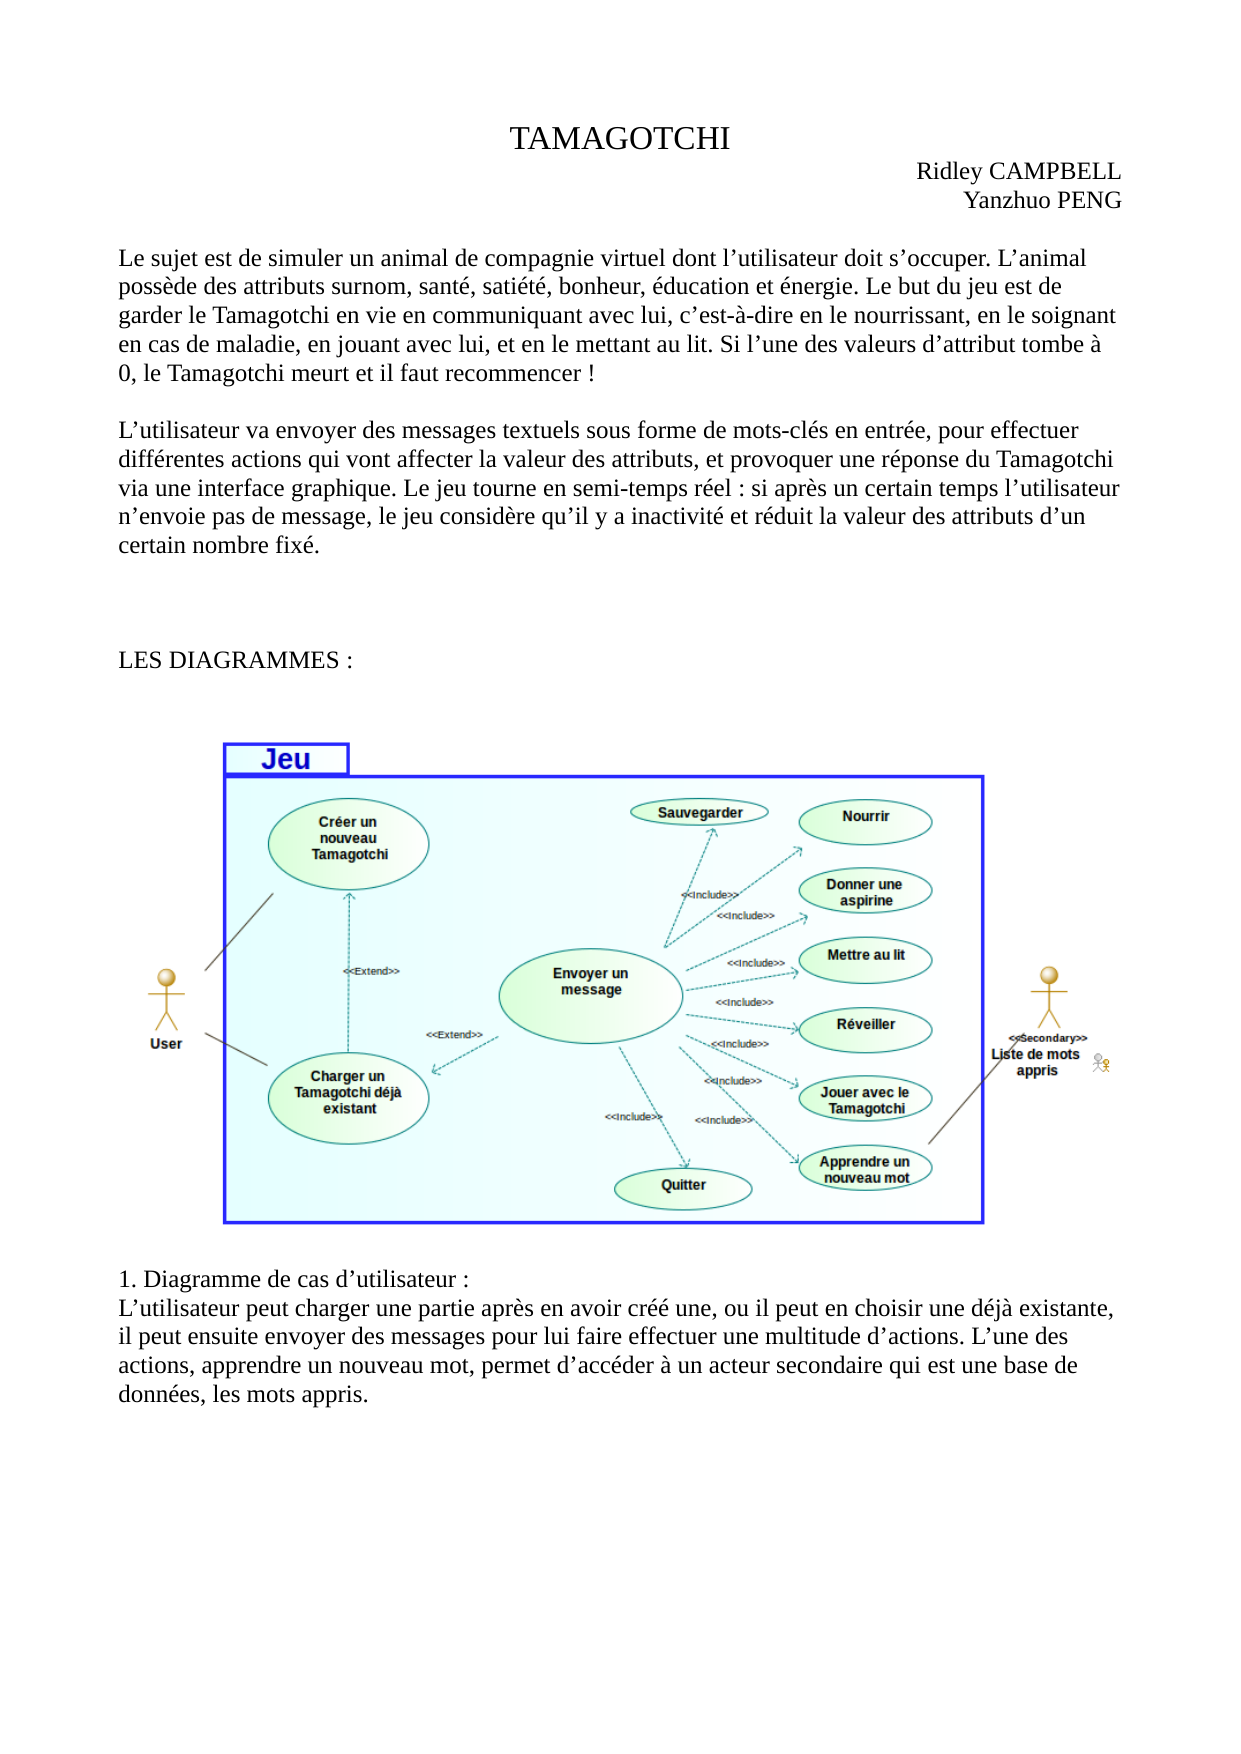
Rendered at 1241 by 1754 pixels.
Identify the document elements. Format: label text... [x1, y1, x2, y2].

text Yanzhuo PENG [118, 185, 1122, 214]
text L’utilisateur peut charger une partie après en avoir créé une, ou il peut en choisir une déjà existante, il peut ensuite envoyer des messages pour lui faire effectuer une multitude d’actions. L’une des actions, apprendre un nouveau mot, permet d’accéder à un acteur secondaire qui est une base de données, les mots appris. [118, 1293, 1122, 1408]
text Le sujet est de simuler un animal de compagnie virtuel dont l’utilisateur doit s’occuper. L’animal possède des attributs surnom, santé, satiété, bonheur, éducation et énergie. Le but du jeu est de garder le Tamagotchi en vie en communiquant avec lui, c’est-à-dire en le nourrissant, en le soignant en cas de maladie, en jouant avec lui, et en le mettant au lit. Si l’une des valeurs d’attribut tombe à 0, le Tamagotchi meurt et il faut recommencer ! [118, 243, 1122, 386]
text L’utilisateur va envoyer des messages textuels sous forme de mots-clés en entrée, pour effectuer différentes actions qui vont affecter la valeur des attributs, et provoquer une réponse du Tamagotchi via une interface graphique. Le jeu tourne en semi-temps réel : si après un certain temps l’utilisateur n’envoie pas de message, le jeu considère qu’il y a inactivité et réduit la valeur des attributs d’un certain nombre fixé. [118, 415, 1122, 559]
text Ridley CAMPBELL [118, 156, 1122, 185]
picture [118, 731, 1123, 1236]
text LES DIAGRAMMES : [118, 645, 1122, 674]
text 1. Diagramme de cas d’utilisateur : [118, 1264, 1122, 1293]
text TAMAGOTCHI [118, 118, 1122, 156]
